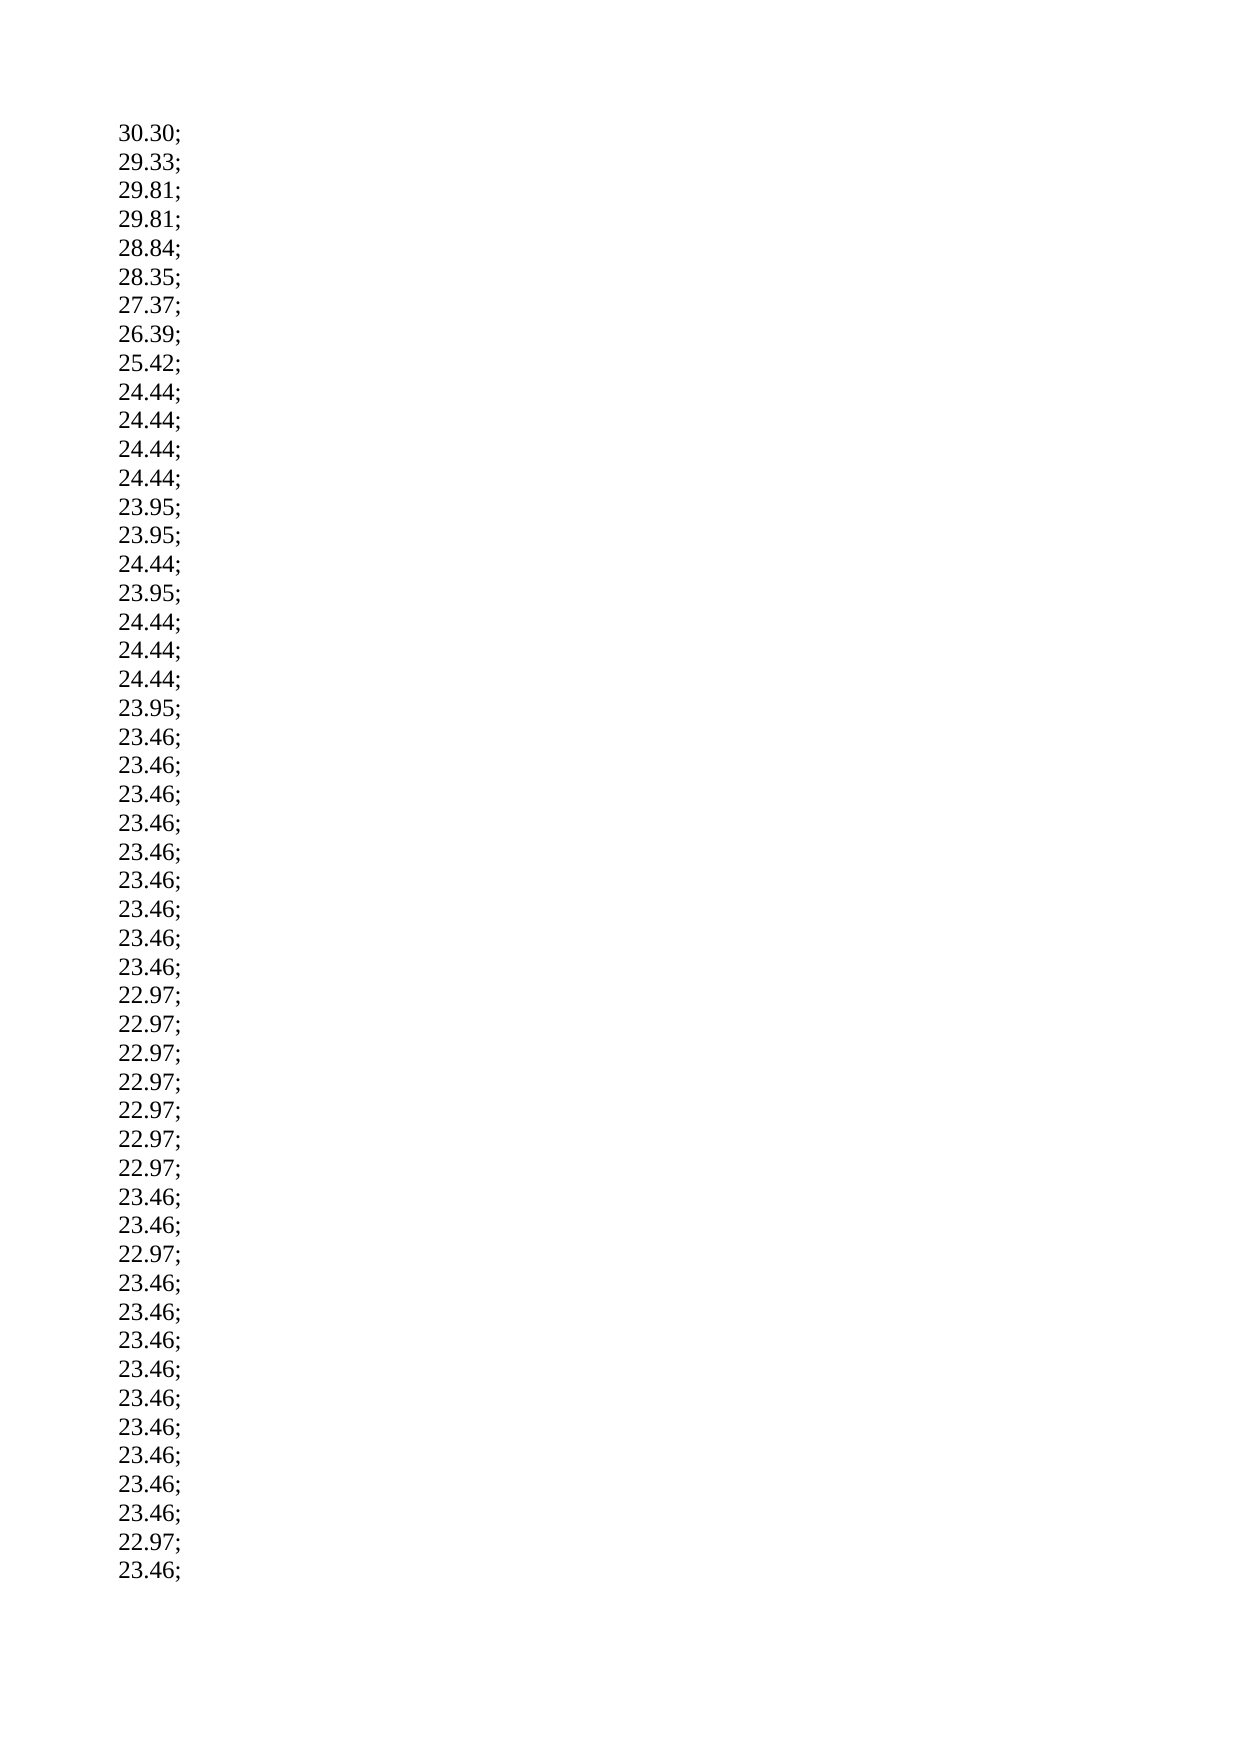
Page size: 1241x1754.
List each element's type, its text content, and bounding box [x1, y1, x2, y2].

text 22.97; [118, 1067, 1122, 1096]
text 23.46; [118, 837, 1122, 866]
text 22.97; [118, 1153, 1122, 1182]
text 24.44; [118, 549, 1122, 578]
text 24.44; [118, 607, 1122, 636]
text 23.95; [118, 492, 1122, 521]
text 30.30; [118, 118, 1122, 147]
text 23.46; [118, 1469, 1122, 1498]
text 29.81; [118, 204, 1122, 233]
text 27.37; [118, 291, 1122, 319]
text 24.44; [118, 406, 1122, 434]
text 29.81; [118, 176, 1122, 204]
text 24.44; [118, 463, 1122, 492]
text 23.46; [118, 952, 1122, 981]
text 24.44; [118, 664, 1122, 693]
text 23.46; [118, 1297, 1122, 1326]
text 23.46; [118, 779, 1122, 808]
text 23.46; [118, 1268, 1122, 1297]
text 23.46; [118, 894, 1122, 923]
text 24.44; [118, 377, 1122, 406]
text 22.97; [118, 1124, 1122, 1153]
text 23.46; [118, 866, 1122, 894]
text 23.46; [118, 1354, 1122, 1383]
text 22.97; [118, 1239, 1122, 1268]
text 23.46; [118, 808, 1122, 837]
text 23.46; [118, 1441, 1122, 1469]
text 22.97; [118, 1527, 1122, 1556]
text 23.46; [118, 1326, 1122, 1354]
text 22.97; [118, 1009, 1122, 1038]
text 23.46; [118, 722, 1122, 751]
text 23.46; [118, 1211, 1122, 1239]
text 22.97; [118, 1038, 1122, 1067]
text 23.46; [118, 751, 1122, 779]
text 23.95; [118, 521, 1122, 549]
text 28.84; [118, 233, 1122, 262]
text 22.97; [118, 981, 1122, 1009]
text 24.44; [118, 636, 1122, 664]
text 23.46; [118, 1412, 1122, 1441]
text 23.95; [118, 578, 1122, 607]
text 23.46; [118, 1383, 1122, 1412]
text 28.35; [118, 262, 1122, 291]
text 23.46; [118, 1498, 1122, 1527]
text 22.97; [118, 1096, 1122, 1124]
text 23.46; [118, 1182, 1122, 1211]
text 25.42; [118, 348, 1122, 377]
text 23.46; [118, 1556, 1122, 1584]
text 23.46; [118, 923, 1122, 952]
text 24.44; [118, 434, 1122, 463]
text 29.33; [118, 147, 1122, 176]
text 23.95; [118, 693, 1122, 722]
text 26.39; [118, 319, 1122, 348]
